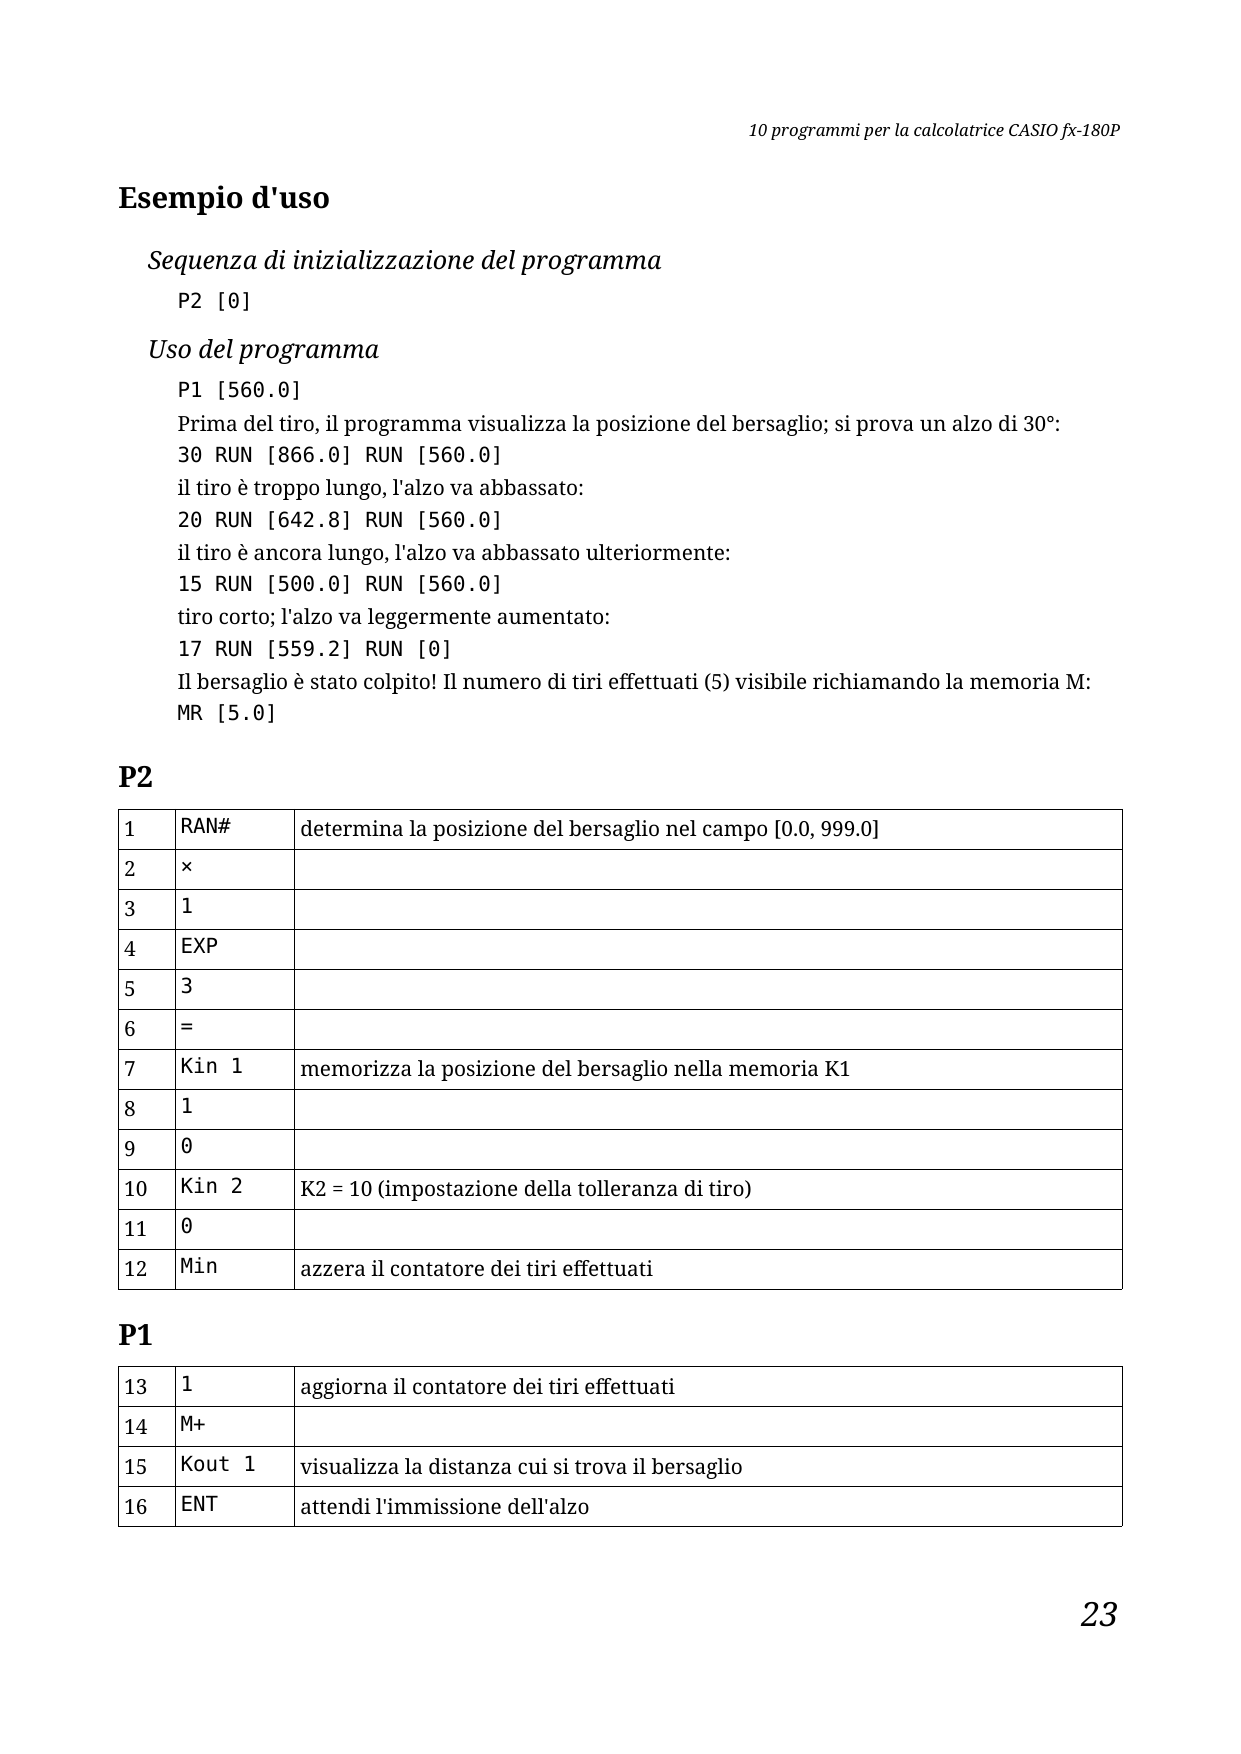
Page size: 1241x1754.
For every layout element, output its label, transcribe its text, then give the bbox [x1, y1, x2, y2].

table_header 13 [119, 1367, 175, 1406]
table_cell EXP [176, 930, 294, 969]
table_cell Min [176, 1250, 294, 1289]
table_cell 15 [119, 1447, 175, 1486]
table_cell ENT [176, 1487, 294, 1526]
table_cell 0 [176, 1210, 294, 1249]
table_cell [295, 1130, 1122, 1169]
text 20 RUN [642.8] RUN [560.0] [177, 508, 1122, 532]
text P1 [560.0] [177, 378, 1122, 403]
table_cell attendi l'immissione dell'alzo [295, 1487, 1122, 1526]
table_cell [295, 850, 1122, 889]
table_cell 16 [119, 1487, 175, 1526]
table_cell [295, 1090, 1122, 1129]
table_header determina la posizione del bersaglio nel campo [0.0, 999.0] [295, 810, 1122, 849]
text Il bersaglio è stato colpito! Il numero di tiri effettuati (5) visibile richiamando la memoria M: [177, 667, 1122, 695]
table_cell 5 [119, 970, 175, 1009]
text P2 [0] [177, 289, 1122, 313]
table_cell 6 [119, 1010, 175, 1049]
subtitle Uso del programma [148, 332, 1122, 366]
table_cell 4 [119, 930, 175, 969]
table_cell 12 [119, 1250, 175, 1289]
text 17 RUN [559.2] RUN [0] [177, 637, 1122, 661]
subtitle Sequenza di inizializzazione del programma [148, 242, 1122, 276]
table_cell [295, 1210, 1122, 1249]
table_header RAN# [176, 810, 294, 849]
table_cell visualizza la distanza cui si trova il bersaglio [295, 1447, 1122, 1486]
text Prima del tiro, il programma visualizza la posizione del bersaglio; si prova un alzo di 30°: [177, 409, 1122, 437]
text 15 RUN [500.0] RUN [560.0] [177, 572, 1122, 596]
table_cell = [176, 1010, 294, 1049]
table_cell × [176, 850, 294, 889]
table_header aggiorna il contatore dei tiri effettuati [295, 1367, 1122, 1406]
subtitle P2 [118, 757, 1122, 796]
table_cell 10 [119, 1170, 175, 1209]
table_cell 0 [176, 1130, 294, 1169]
table_cell 7 [119, 1050, 175, 1089]
table_cell Kin 2 [176, 1170, 294, 1209]
table_cell 9 [119, 1130, 175, 1169]
subtitle Esempio d'uso [118, 177, 1122, 217]
table_cell azzera il contatore dei tiri effettuati [295, 1250, 1122, 1289]
table_cell 11 [119, 1210, 175, 1249]
table_cell M+ [176, 1407, 294, 1446]
table_header 1 [176, 1367, 294, 1406]
text il tiro è ancora lungo, l'alzo va abbassato ulteriormente: [177, 538, 1122, 566]
table_cell 1 [176, 890, 294, 929]
table_cell 1 [176, 1090, 294, 1129]
text 30 RUN [866.0] RUN [560.0] [177, 443, 1122, 467]
table_cell 2 [119, 850, 175, 889]
text tiro corto; l'alzo va leggermente aumentato: [177, 602, 1122, 631]
text il tiro è troppo lungo, l'alzo va abbassato: [177, 473, 1122, 502]
table_cell 8 [119, 1090, 175, 1129]
table_cell Kin 1 [176, 1050, 294, 1089]
table_header 1 [119, 810, 175, 849]
table_cell [295, 1407, 1122, 1446]
table_cell 3 [176, 970, 294, 1009]
subtitle P1 [118, 1314, 1122, 1353]
table_cell [295, 1010, 1122, 1049]
table_cell Kout 1 [176, 1447, 294, 1486]
text MR [5.0] [177, 701, 1122, 726]
table_cell [295, 890, 1122, 929]
table_cell [295, 930, 1122, 969]
table_cell K2 = 10 (impostazione della tolleranza di tiro) [295, 1170, 1122, 1209]
table_cell memorizza la posizione del bersaglio nella memoria K1 [295, 1050, 1122, 1089]
table_cell [295, 970, 1122, 1009]
table_cell 3 [119, 890, 175, 929]
table_cell 14 [119, 1407, 175, 1446]
